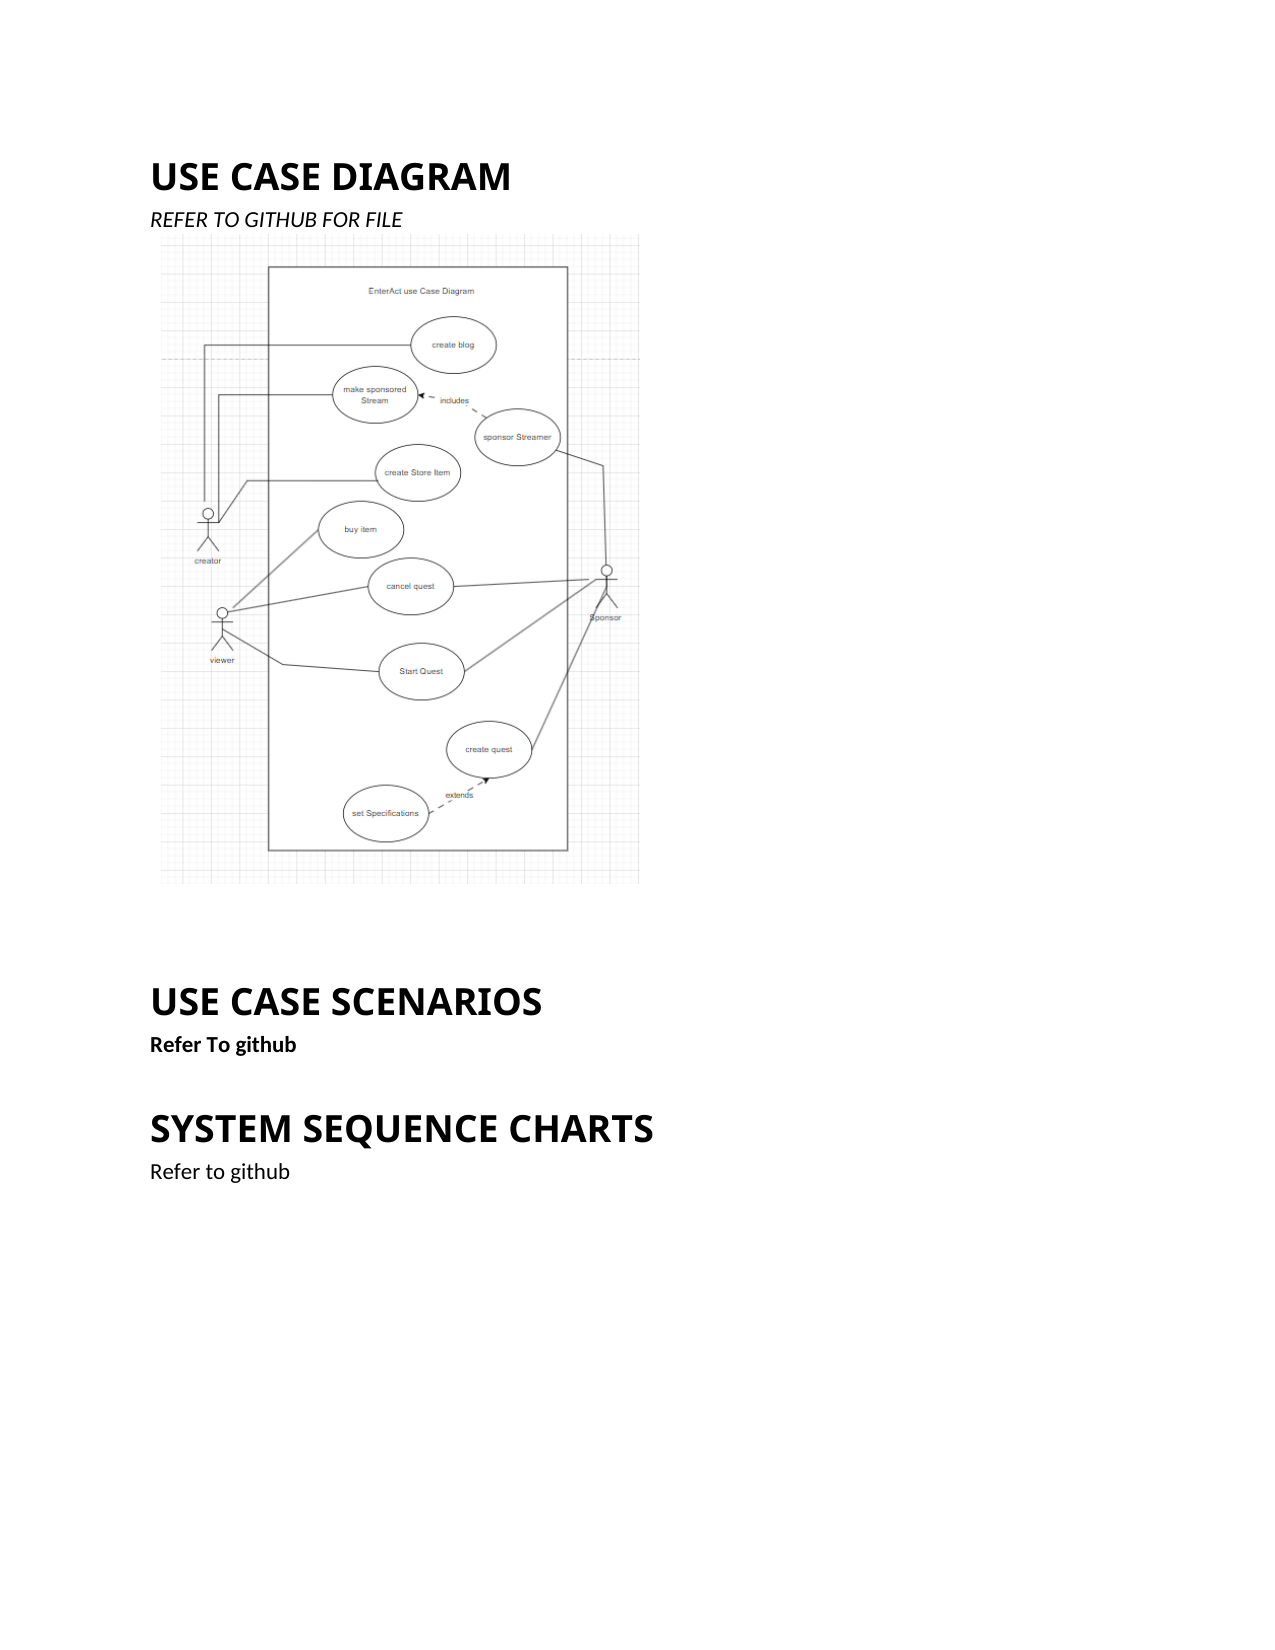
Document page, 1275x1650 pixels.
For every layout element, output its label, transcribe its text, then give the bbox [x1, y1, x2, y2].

text REFER TO GITHUB FOR FILE [150, 205, 1125, 233]
text Refer To github [150, 1030, 1125, 1058]
subtitle Use Case Scenarios [150, 975, 1125, 1026]
subtitle Use Case Diagram [150, 150, 1125, 201]
subtitle System Sequence Charts [150, 1102, 1125, 1153]
text Refer to github [150, 1157, 1125, 1185]
picture [160, 234, 641, 884]
